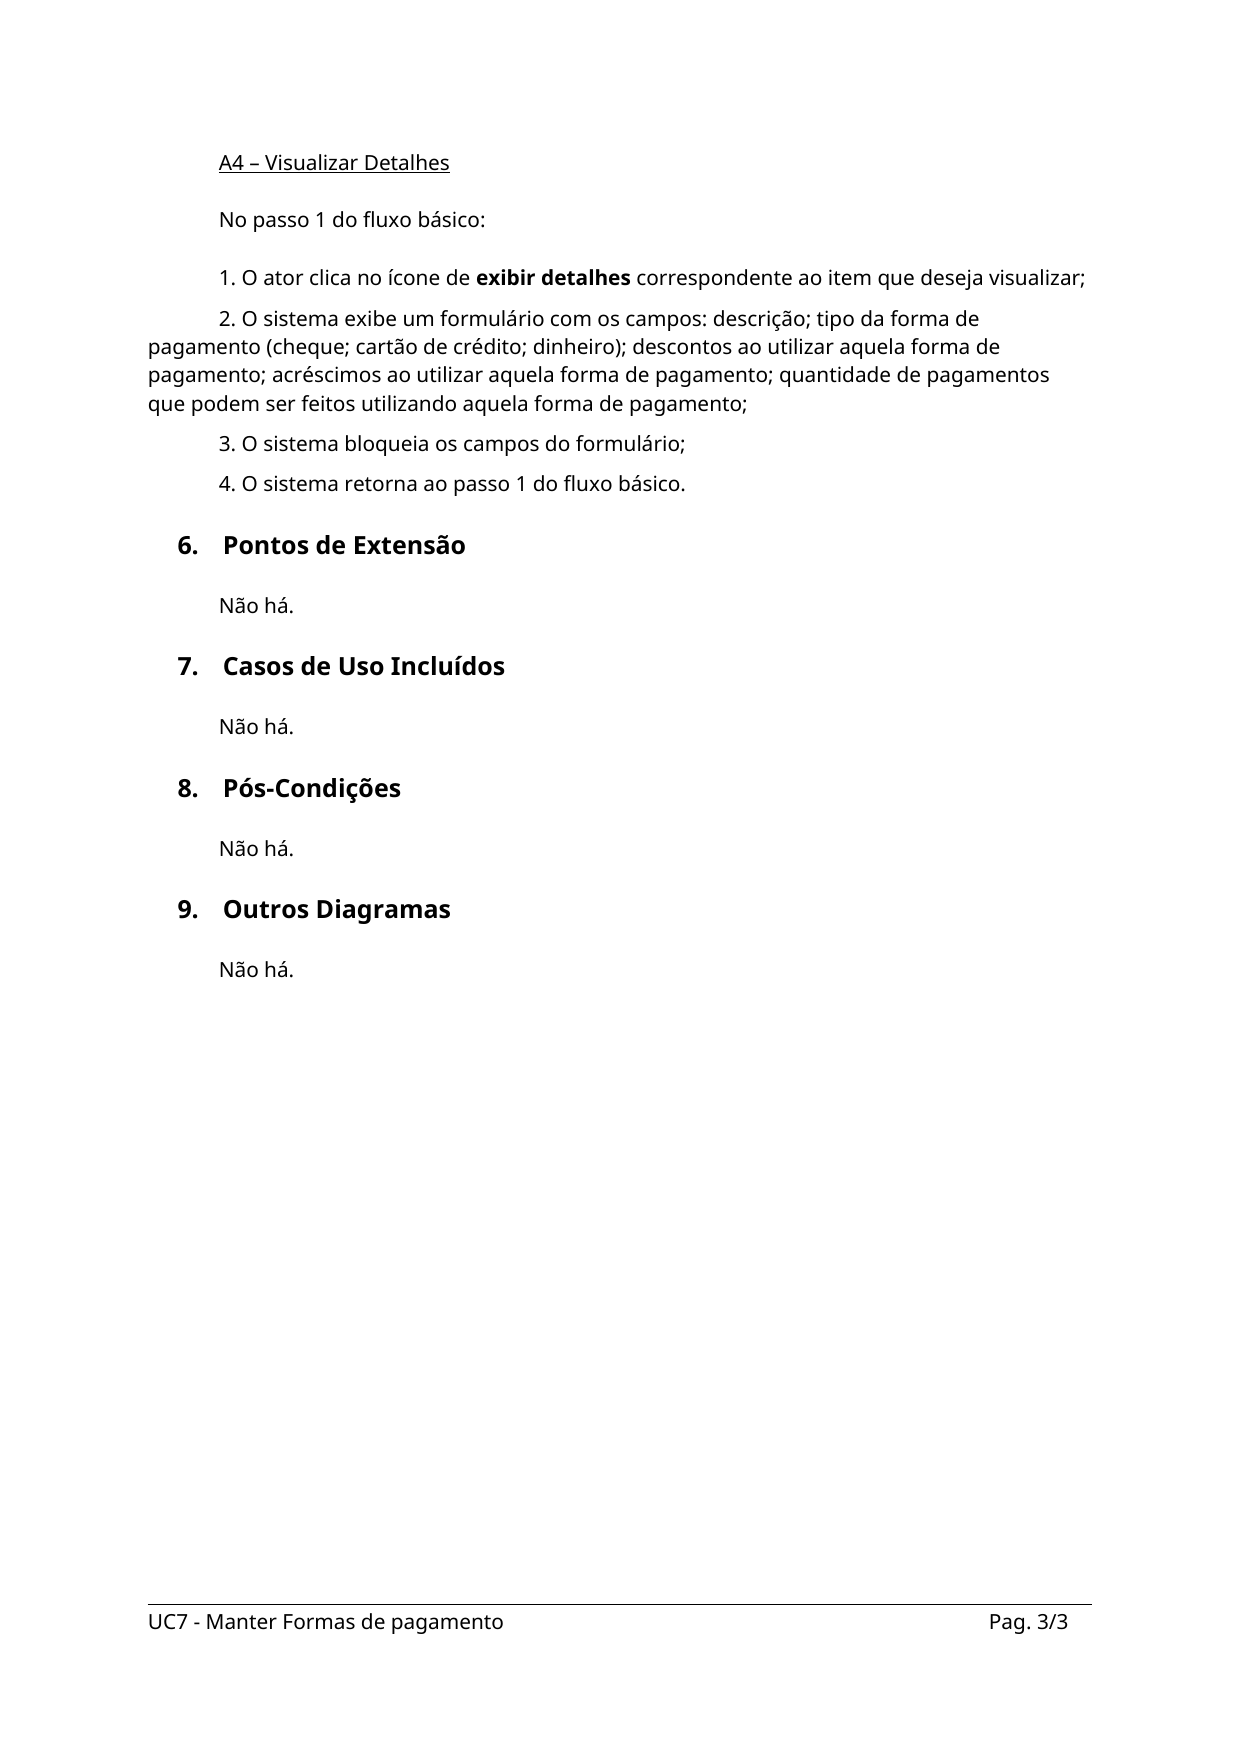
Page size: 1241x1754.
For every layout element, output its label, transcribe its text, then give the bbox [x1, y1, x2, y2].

subtitle Pontos de Extensão [148, 527, 1092, 561]
text 3. O sistema bloqueia os campos do formulário; [148, 429, 1092, 458]
text Não há. [148, 834, 1092, 862]
text No passo 1 do fluxo básico: [148, 206, 1092, 234]
subtitle Pós-Condições [148, 770, 1092, 804]
subtitle Casos de Uso Incluídos [148, 649, 1092, 683]
text 1. O ator clica no ícone de exibir detalhes correspondente ao item que deseja visualizar; [148, 263, 1092, 292]
text 4. O sistema retorna ao passo 1 do fluxo básico. [148, 469, 1092, 498]
text A4 – Visualizar Detalhes [148, 148, 1092, 176]
text Não há. [148, 955, 1092, 984]
text 2. O sistema exibe um formulário com os campos: descrição; tipo da forma de pagamento (cheque; cartão de crédito; dinheiro); descontos ao utilizar aquela forma de pagamento; acréscimos ao utilizar aquela forma de pagamento; quantidade de pagamentos que podem ser feitos utilizando aquela forma de pagamento; [148, 304, 1092, 417]
text Não há. [148, 591, 1092, 619]
text Não há. [148, 712, 1092, 741]
subtitle Outros Diagramas [148, 892, 1092, 926]
